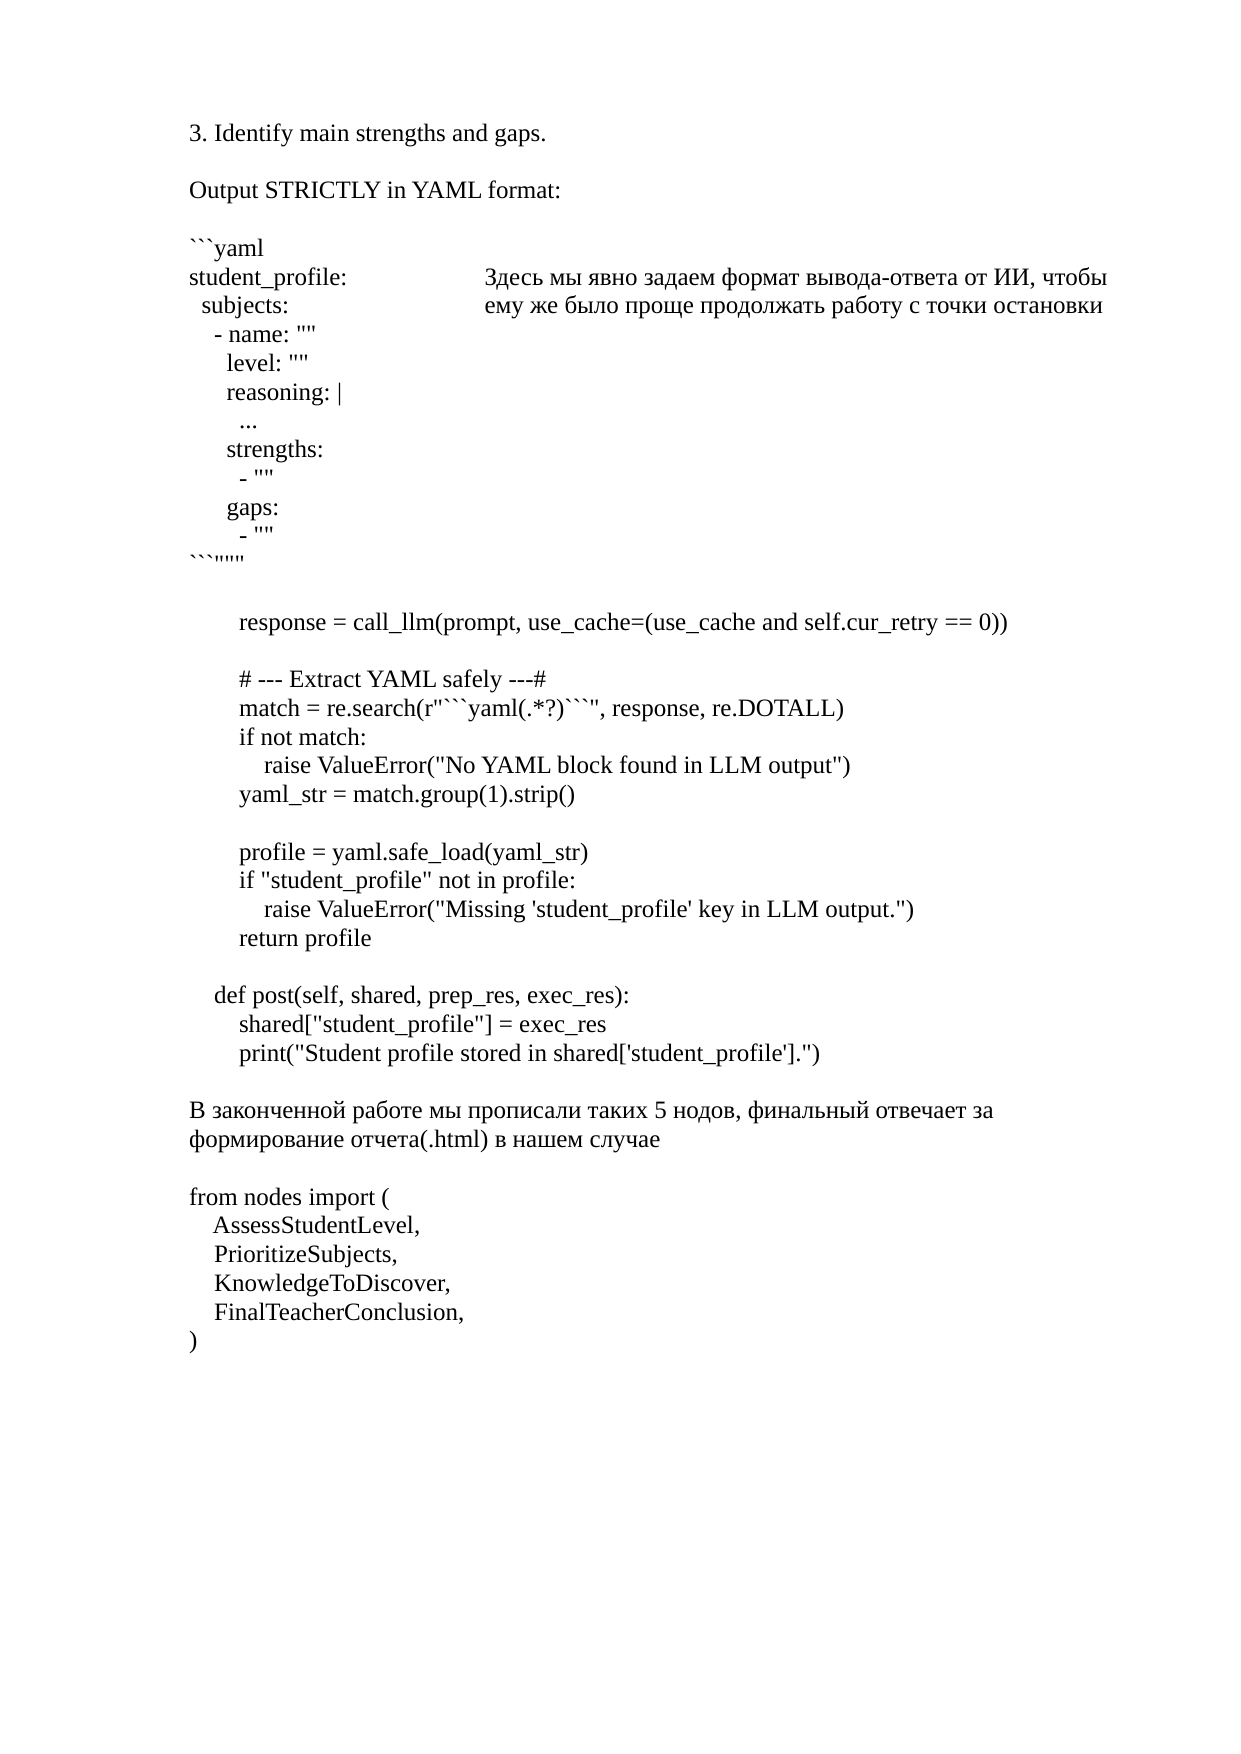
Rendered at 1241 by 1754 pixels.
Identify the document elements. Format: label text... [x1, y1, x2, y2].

text level: "" [189, 348, 1122, 377]
text ... [189, 406, 1122, 434]
text subjects: ему же было проще продолжать работу с точки остановки [189, 291, 1122, 319]
text from nodes import ( [189, 1182, 1122, 1211]
text print("Student profile stored in shared['student_profile'].") [189, 1038, 1122, 1067]
text # --- Extract YAML safely ---# [189, 664, 1122, 693]
text ```yaml [189, 233, 1122, 262]
text if "student_profile" not in profile: [189, 866, 1122, 894]
text raise ValueError("Missing 'student_profile' key in LLM output.") [189, 894, 1122, 923]
text student_profile: Здесь мы явно задаем формат вывода-ответа от ИИ, чтобы [189, 262, 1122, 291]
text 3. Identify main strengths and gaps. [189, 118, 1122, 147]
text PrioritizeSubjects, [189, 1239, 1122, 1268]
text - name: "" [189, 319, 1122, 348]
text raise ValueError("No YAML block found in LLM output") [189, 751, 1122, 779]
text reasoning: | [189, 377, 1122, 406]
text yaml_str = match.group(1).strip() [189, 779, 1122, 808]
text shared["student_profile"] = exec_res [189, 1009, 1122, 1038]
text def post(self, shared, prep_res, exec_res): [189, 981, 1122, 1009]
text response = call_llm(prompt, use_cache=(use_cache and self.cur_retry == 0)) [189, 607, 1122, 636]
text Output STRICTLY in YAML format: [189, 176, 1122, 204]
text - "" [189, 463, 1122, 492]
text AssessStudentLevel, [189, 1211, 1122, 1239]
text profile = yaml.safe_load(yaml_str) [189, 837, 1122, 866]
text FinalTeacherConclusion, [189, 1297, 1122, 1326]
text - "" [189, 521, 1122, 549]
text return profile [189, 923, 1122, 952]
text KnowledgeToDiscover, [189, 1268, 1122, 1297]
text В законченной работе мы прописали таких 5 нодов, финальный отвечает за формирование отчета(.html) в нашем случае [189, 1096, 1122, 1153]
text ```""" [189, 549, 1122, 578]
text strengths: [189, 434, 1122, 463]
text if not match: [189, 722, 1122, 751]
text gaps: [189, 492, 1122, 521]
text ) [189, 1326, 1122, 1354]
text match = re.search(r"```yaml(.*?)```", response, re.DOTALL) [189, 693, 1122, 722]
